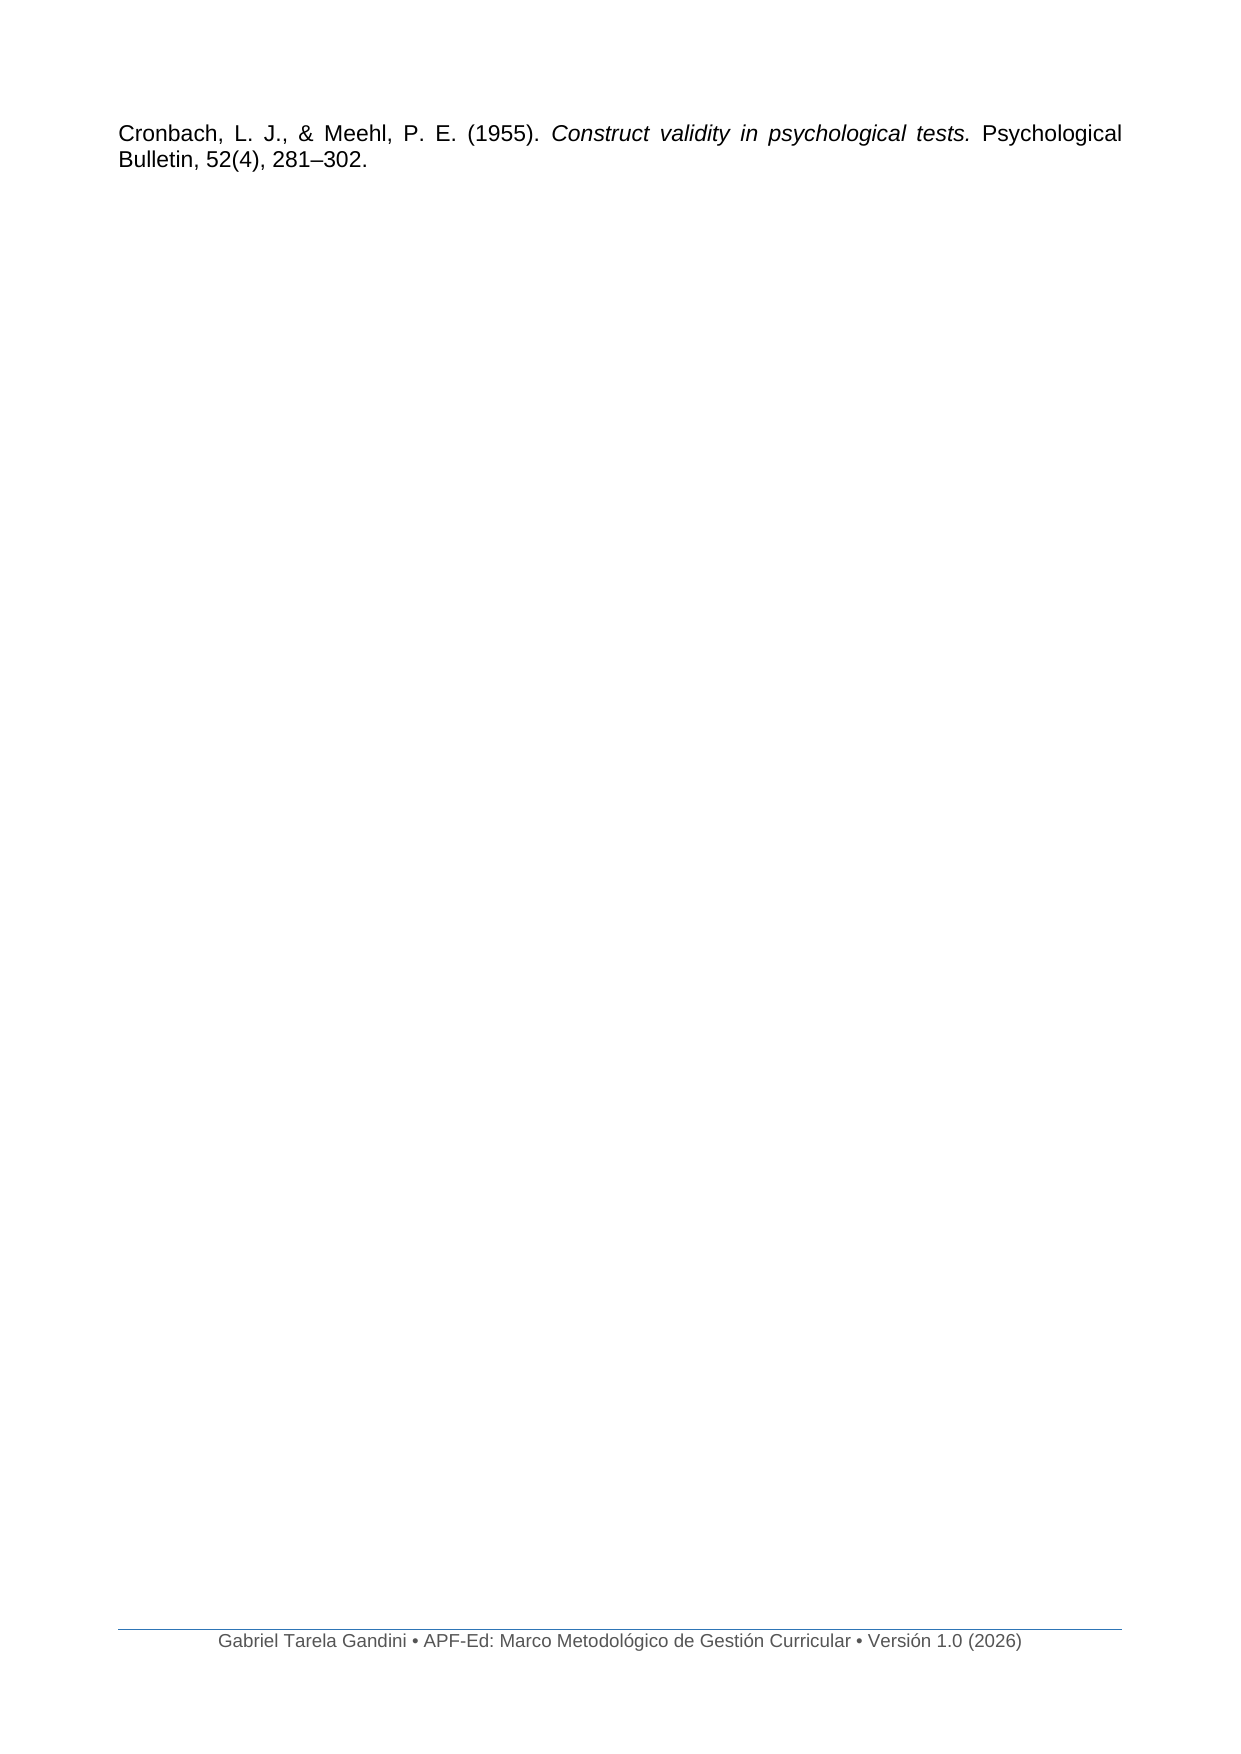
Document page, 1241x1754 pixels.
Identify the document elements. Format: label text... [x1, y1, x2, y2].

text Cronbach, L. J., & Meehl, P. E. (1955). Construct validity in psychological tests. Psychological Bulletin, 52(4), 281–302. [118, 120, 1122, 173]
